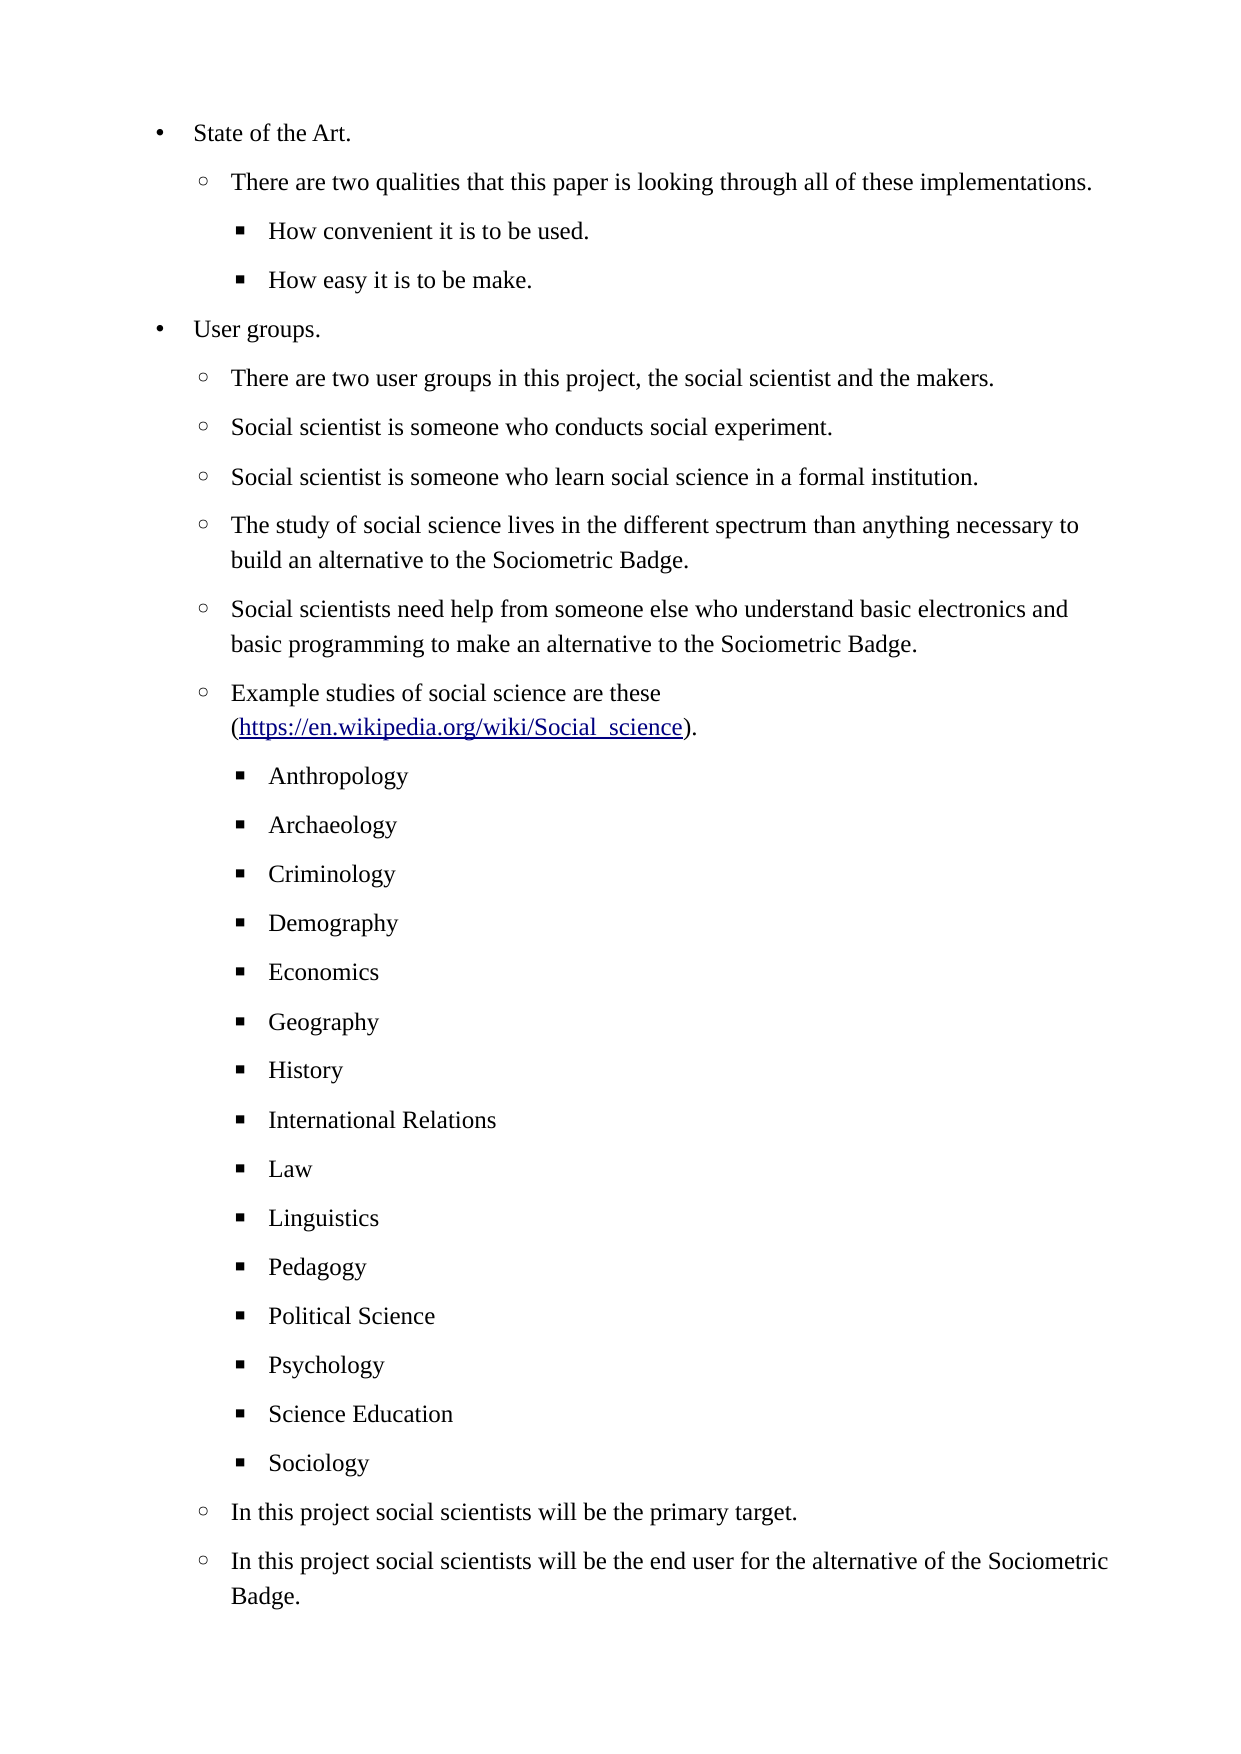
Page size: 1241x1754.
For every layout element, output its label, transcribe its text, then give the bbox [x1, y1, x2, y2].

list The study of social science lives in the different spectrum than anything necessary to build an alternative to the Sociometric Badge. [193, 511, 1122, 574]
list Archaeology [231, 810, 1122, 839]
list Pedagogy [231, 1252, 1122, 1281]
list How convenient it is to be used. [231, 216, 1122, 245]
list Demography [231, 908, 1122, 937]
list Science Education [231, 1399, 1122, 1428]
list Social scientist is someone who learn social science in a formal institution. [193, 462, 1122, 490]
list Linguistics [231, 1203, 1122, 1232]
list Psychology [231, 1350, 1122, 1379]
list How easy it is to be make. [231, 265, 1122, 294]
list User groups. [156, 314, 1122, 343]
list International Relations [231, 1105, 1122, 1133]
list Social scientist is someone who conducts social experiment. [193, 412, 1122, 441]
list Geography [231, 1007, 1122, 1035]
list In this project social scientists will be the end user for the alternative of the Sociometric Badge. [193, 1546, 1122, 1609]
list Economics [231, 957, 1122, 986]
list Political Science [231, 1301, 1122, 1330]
list Social scientists need help from someone else who understand basic electronics and basic programming to make an alternative to the Sociometric Badge. [193, 594, 1122, 657]
list Criminology [231, 859, 1122, 888]
list Anthropology [231, 761, 1122, 790]
list In this project social scientists will be the primary target. [193, 1497, 1122, 1526]
list There are two qualities that this paper is looking through all of these implementations. [193, 167, 1122, 196]
list State of the Art. [156, 118, 1122, 147]
list Sociology [231, 1448, 1122, 1477]
list Example studies of social science are these (https://en.wikipedia.org/wiki/Social_science). [193, 678, 1122, 741]
list Law [231, 1154, 1122, 1182]
list History [231, 1056, 1122, 1084]
list There are two user groups in this project, the social scientist and the makers. [193, 363, 1122, 392]
